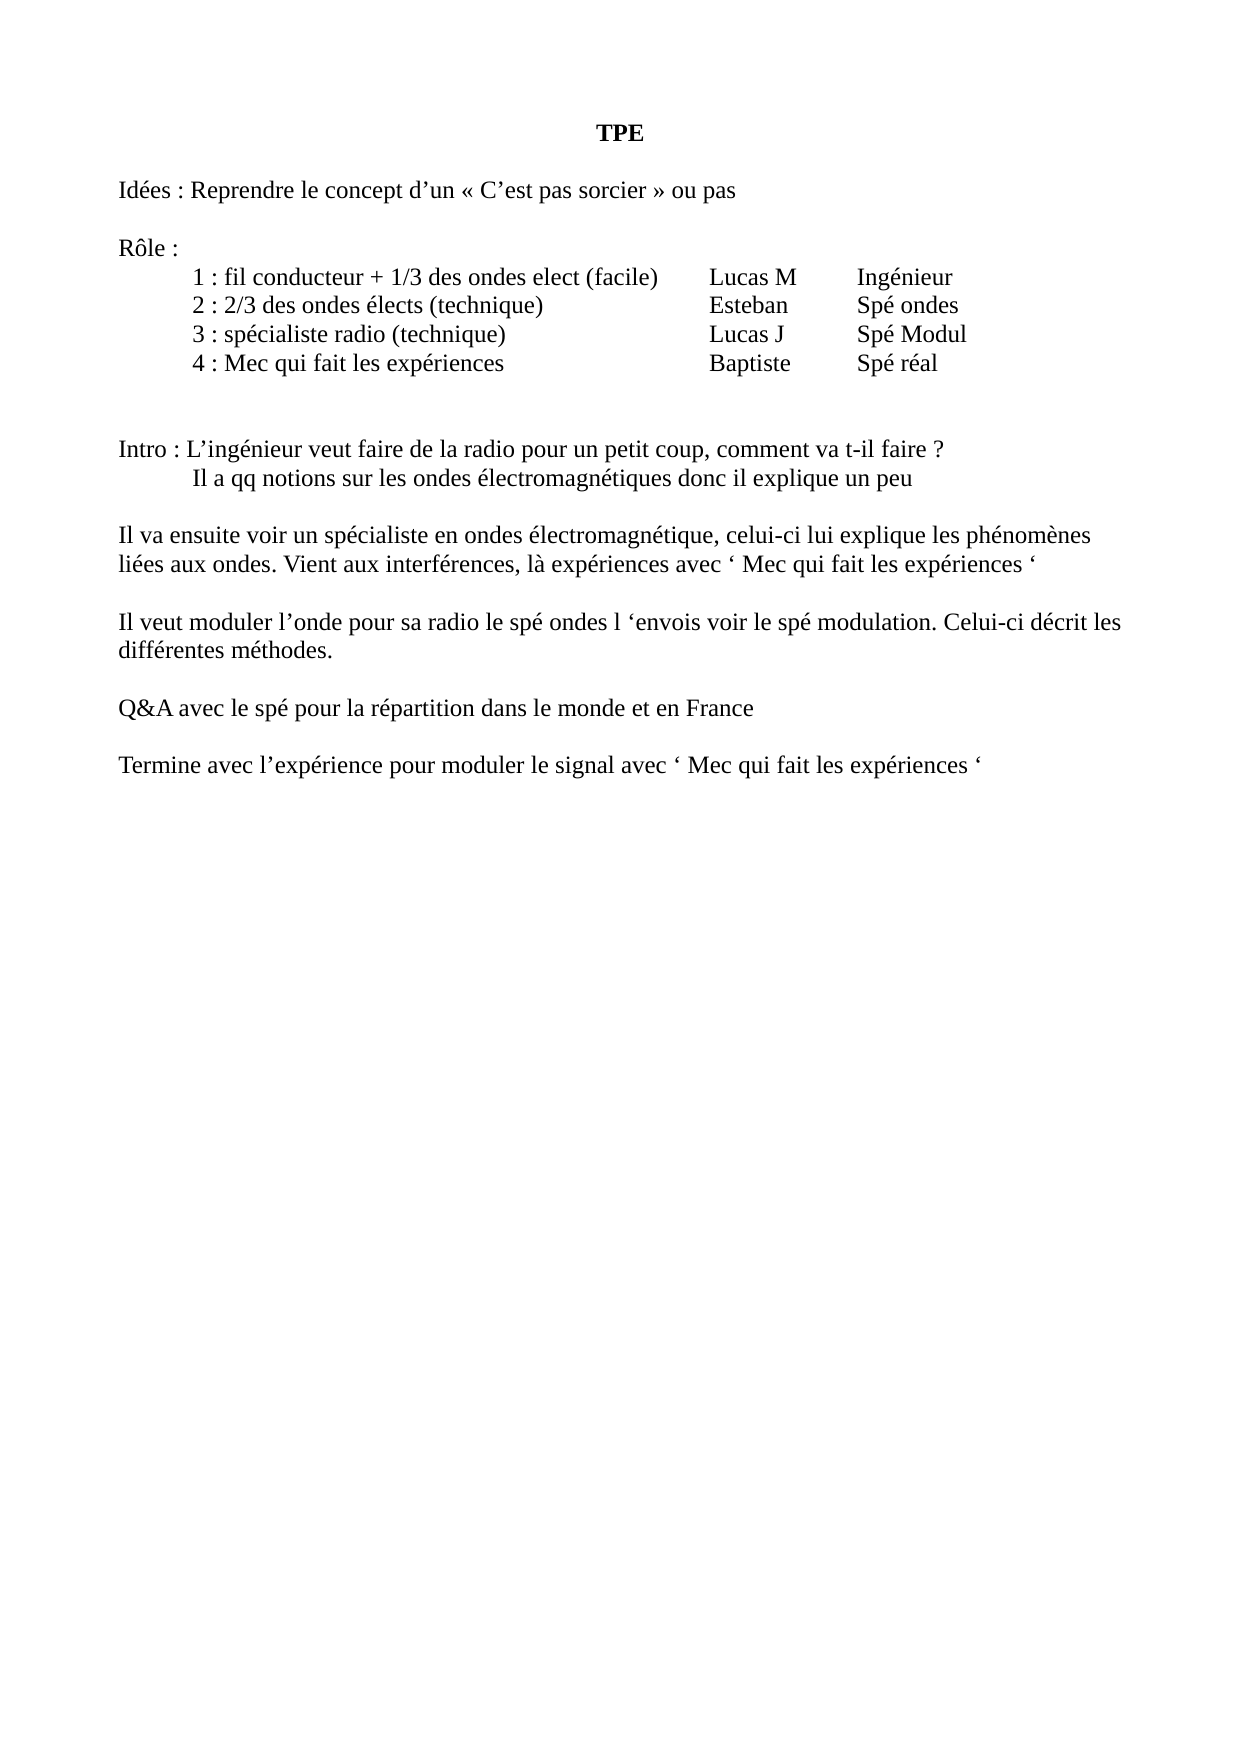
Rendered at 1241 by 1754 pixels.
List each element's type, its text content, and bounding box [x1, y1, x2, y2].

text Il va ensuite voir un spécialiste en ondes électromagnétique, celui-ci lui explique les phénomènes liées aux ondes. Vient aux interférences, là expériences avec ‘ Mec qui fait les expériences ‘ [118, 521, 1122, 578]
text TPE [118, 118, 1122, 147]
text Rôle : [118, 233, 1122, 262]
text Il veut moduler l’onde pour sa radio le spé ondes l ‘envois voir le spé modulation. Celui-ci décrit les différentes méthodes. [118, 607, 1122, 664]
text 3 : spécialiste radio (technique) Lucas J Spé Modul [118, 319, 1122, 348]
text Il a qq notions sur les ondes électromagnétiques donc il explique un peu [118, 463, 1122, 492]
text Idées : Reprendre le concept d’un « C’est pas sorcier » ou pas [118, 176, 1122, 204]
text Q&A avec le spé pour la répartition dans le monde et en France [118, 693, 1122, 722]
text 4 : Mec qui fait les expériences Baptiste Spé réal [118, 348, 1122, 377]
text 2 : 2/3 des ondes élects (technique) Esteban Spé ondes [118, 291, 1122, 319]
text Termine avec l’expérience pour moduler le signal avec ‘ Mec qui fait les expériences ‘ [118, 751, 1122, 779]
text Intro : L’ingénieur veut faire de la radio pour un petit coup, comment va t-il faire ? [118, 434, 1122, 463]
text 1 : fil conducteur + 1/3 des ondes elect (facile) Lucas M Ingénieur [118, 262, 1122, 291]
